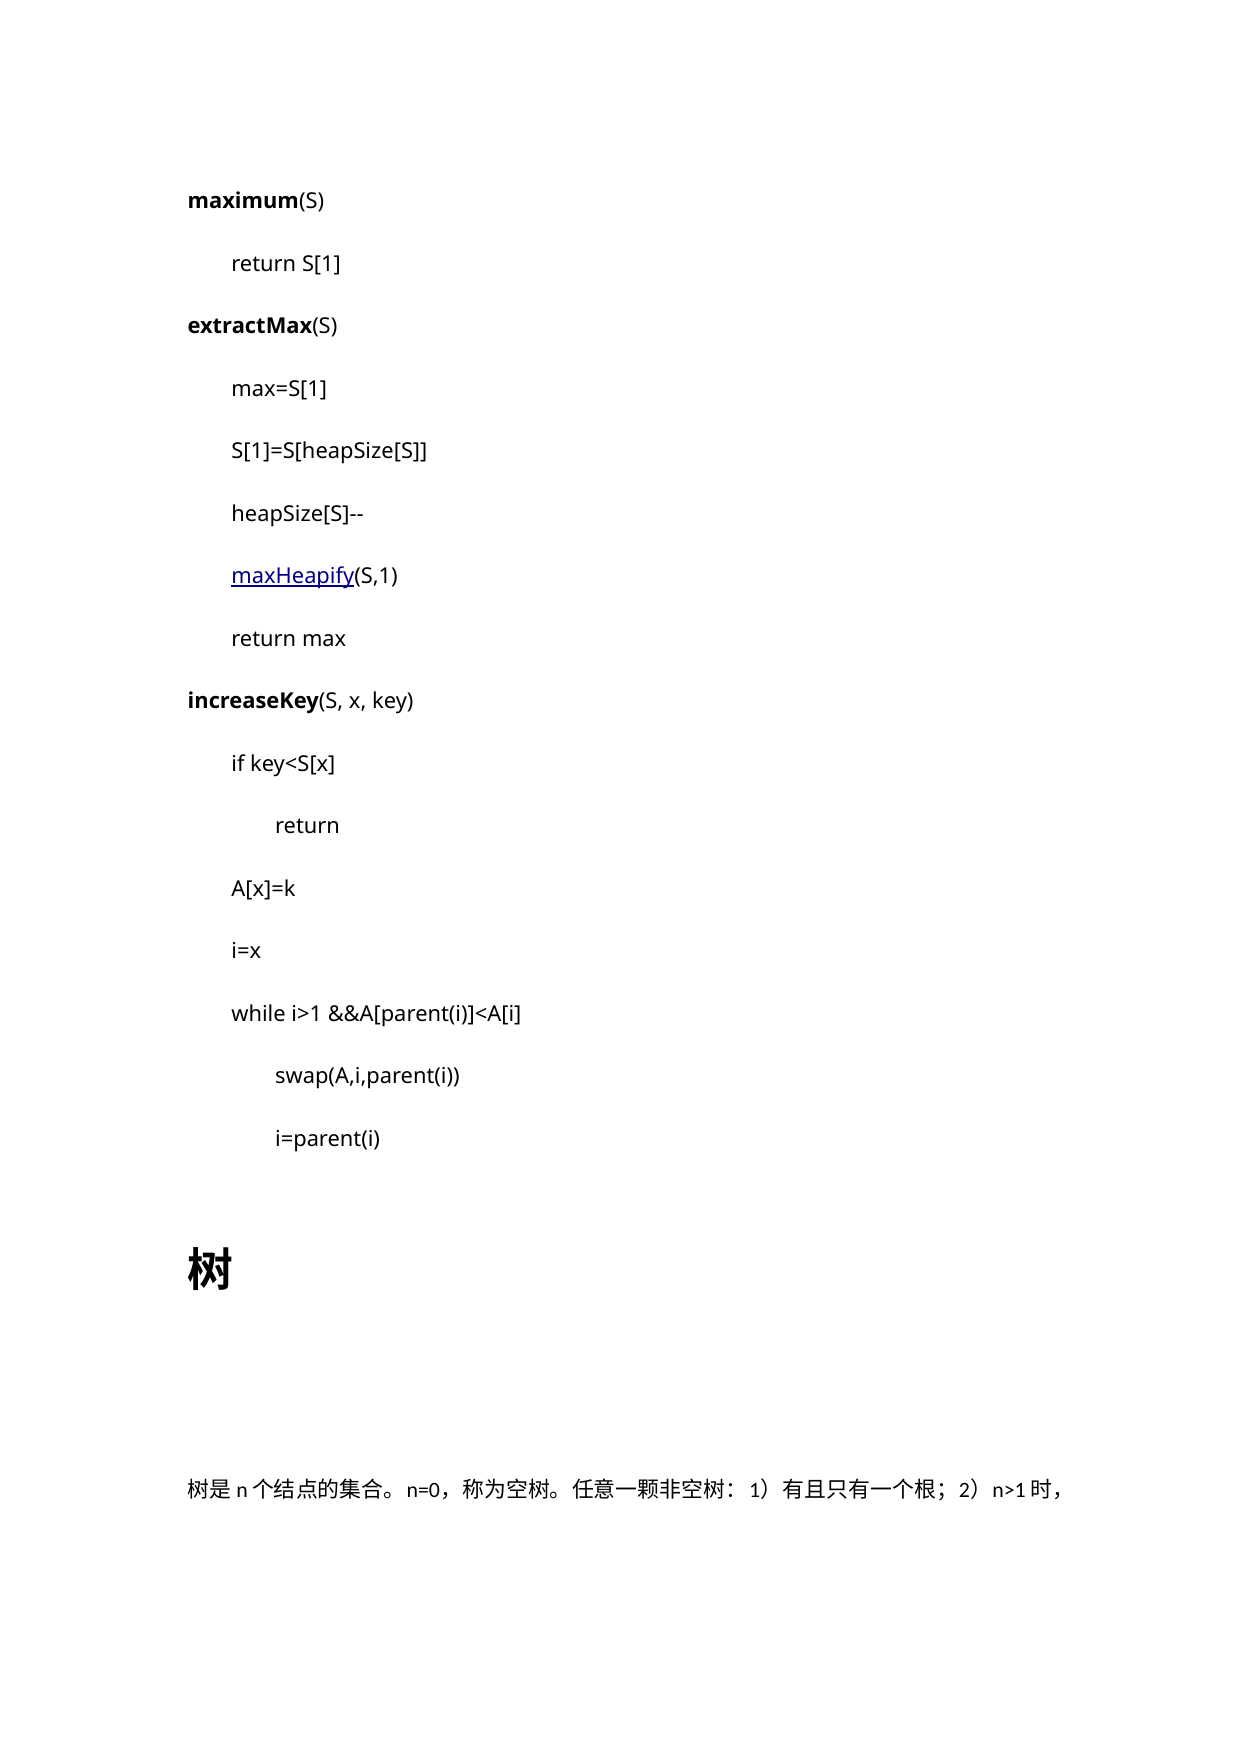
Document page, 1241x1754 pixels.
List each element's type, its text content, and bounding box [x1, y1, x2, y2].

text return S[1] [187, 221, 1053, 283]
text i=parent(i) [231, 1096, 1053, 1158]
subtitle 树 [187, 1194, 1053, 1319]
text maximum(S) [187, 158, 1053, 221]
text i=x [187, 908, 1053, 971]
text S[1]=S[heapSize[S]] [187, 408, 1053, 471]
text 树是n个结点的集合。n=0，称为空树。任意一颗非空树：1）有且只有一个根；2）n>1时，其余结点可分为m个互不相交的有限集，其中每个集合本身也是树，称为根的子树。 [187, 1446, 1053, 1508]
text maxHeapify(S,1) [187, 533, 1053, 596]
text while i>1 &&A[parent(i)]<A[i] [187, 971, 1053, 1033]
text A[x]=k [187, 846, 1053, 908]
text increaseKey(S, x, key) [187, 658, 1053, 721]
text if key<S[x] [187, 721, 1053, 783]
text return max [187, 596, 1053, 658]
text return [231, 783, 1053, 846]
text swap(A,i,parent(i)) [231, 1033, 1053, 1096]
text max=S[1] [187, 346, 1053, 408]
text extractMax(S) [187, 283, 1053, 346]
text heapSize[S]-- [187, 471, 1053, 533]
